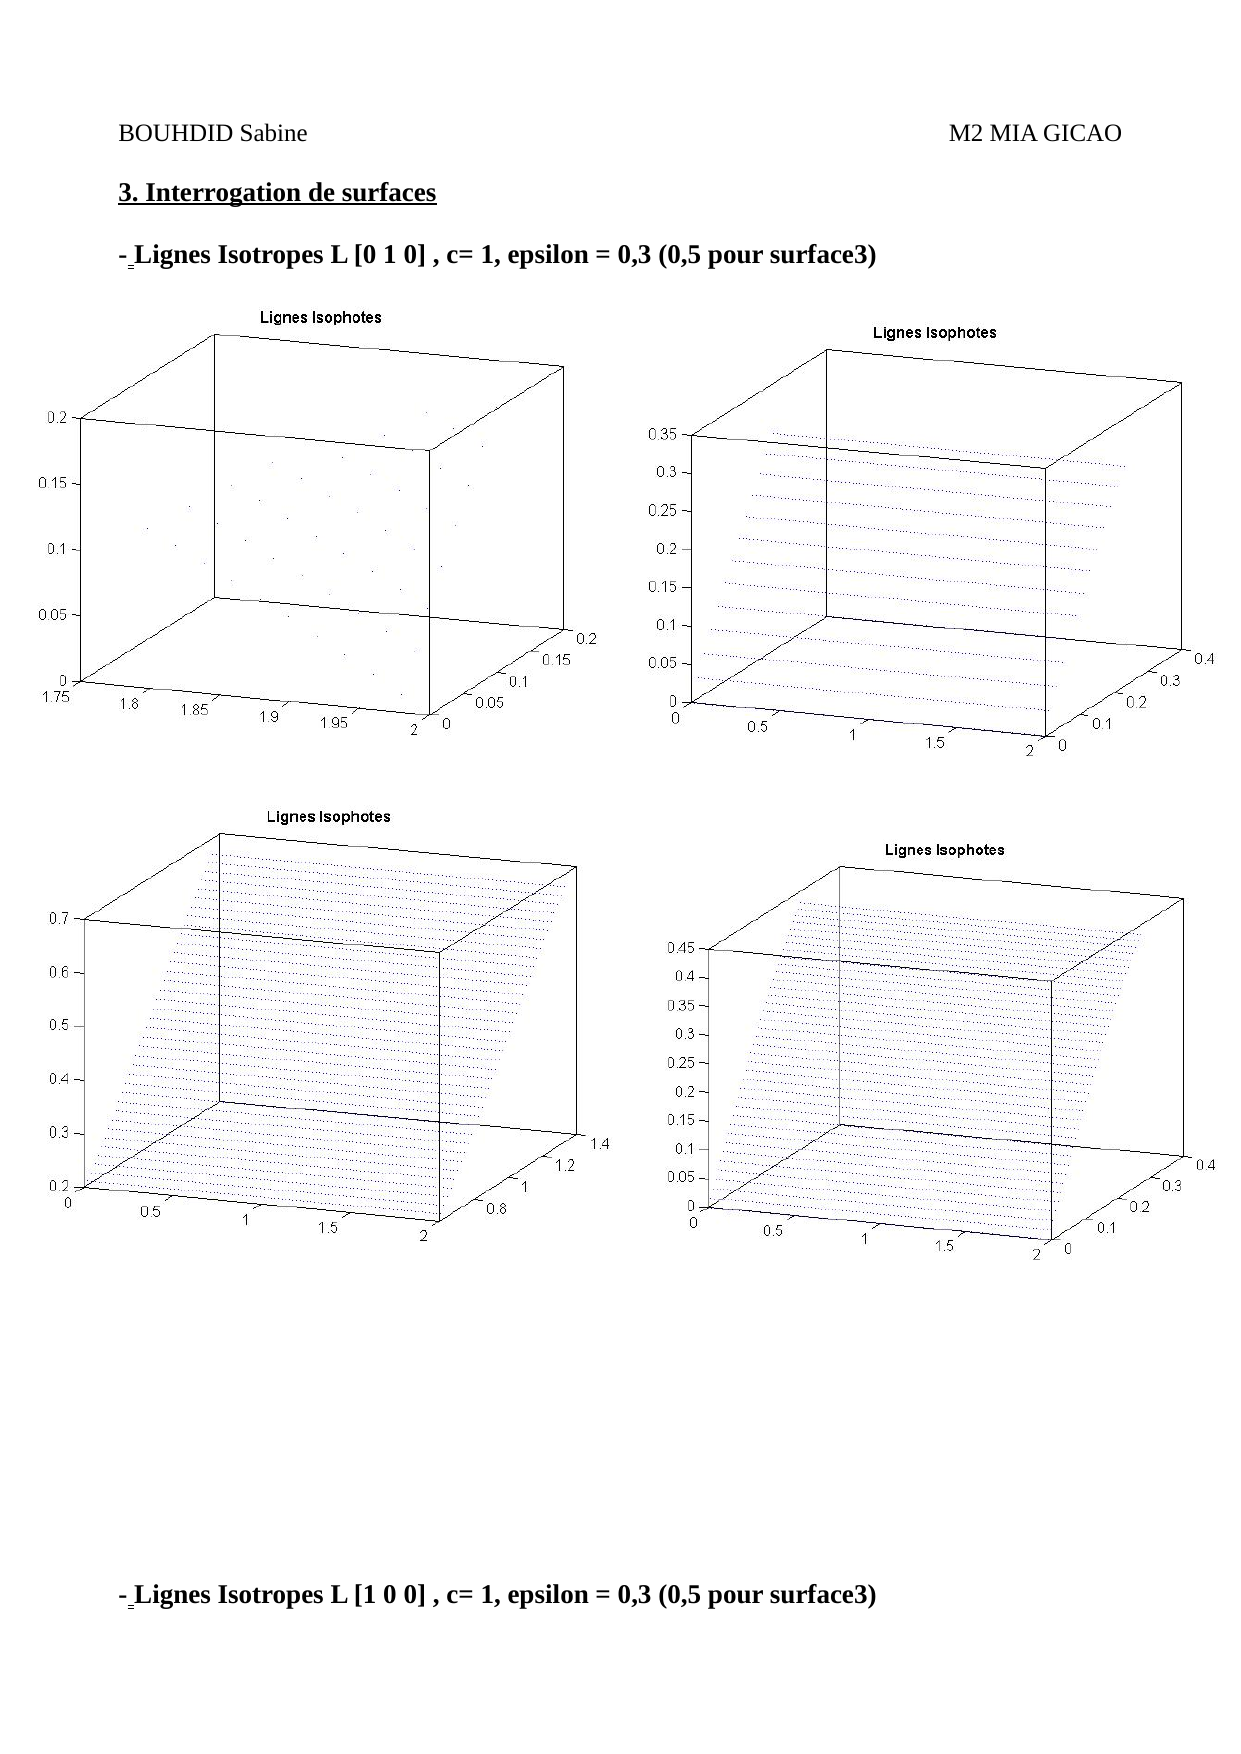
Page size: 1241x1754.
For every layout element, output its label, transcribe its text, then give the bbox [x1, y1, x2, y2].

picture [1, 797, 1240, 1289]
text 3. Interrogation de surfaces [118, 176, 1122, 207]
text - Lignes Isotropes L [0 1 0] , c= 1, epsilon = 0,3 (0,5 pour surface3) [118, 239, 1122, 270]
text - Lignes Isotropes L [1 0 0] , c= 1, epsilon = 0,3 (0,5 pour surface3) [118, 1578, 1122, 1609]
picture [0, 298, 1241, 787]
